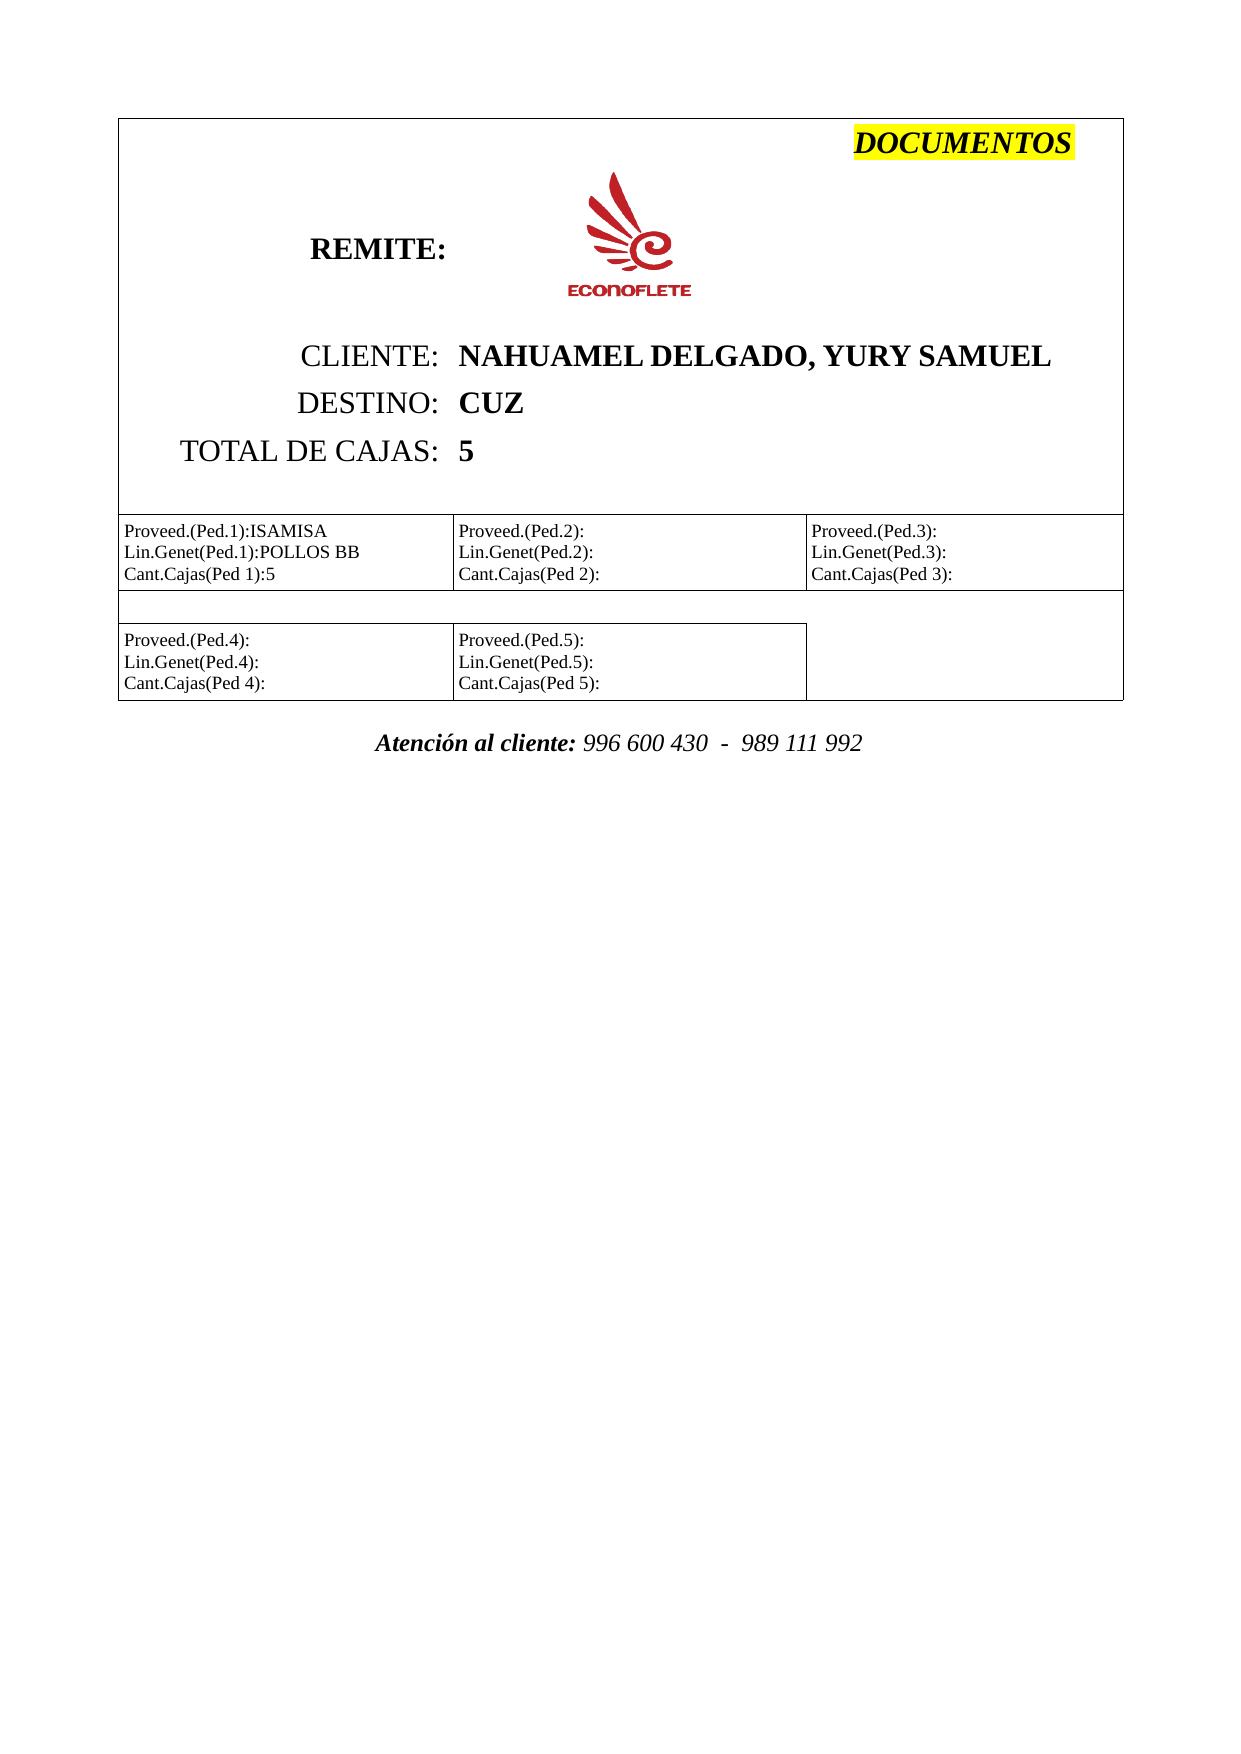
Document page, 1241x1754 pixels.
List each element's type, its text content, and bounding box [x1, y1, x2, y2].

table_cell TOTAL DE CAJAS: [119, 426, 453, 474]
table_cell Proveed.(Ped.1):ISAMISA Lin.Genet(Ped.1):POLLOS BB Cant.Cajas(Ped 1):5 [119, 515, 453, 590]
table_cell Proveed.(Ped.5): Lin.Genet(Ped.5): Cant.Cajas(Ped 5): [454, 624, 806, 699]
table_cell [806, 166, 1123, 332]
table_cell [453, 166, 806, 332]
table_cell [453, 591, 806, 623]
table_cell CLIENTE: [119, 332, 453, 379]
table_cell [119, 474, 453, 514]
table_cell [806, 474, 1123, 514]
table_cell Proveed.(Ped.4): Lin.Genet(Ped.4): Cant.Cajas(Ped 4): [119, 624, 453, 699]
picture [552, 171, 707, 297]
table_cell NAHUAMEL DELGADO, YURY SAMUEL [453, 332, 1123, 379]
table_cell Proveed.(Ped.3): Lin.Genet(Ped.3): Cant.Cajas(Ped 3): [807, 515, 1123, 590]
table_cell DESTINO: [119, 379, 453, 426]
table_cell REMITE: [119, 166, 453, 332]
table_header DOCUMENTOS [806, 119, 1123, 166]
text Atención al cliente: 996 600 430 - 989 111 992 [118, 728, 1122, 757]
table_cell [119, 591, 453, 623]
table_cell [807, 623, 1123, 699]
table_cell 5 [453, 426, 1123, 474]
table_cell [453, 474, 806, 514]
table_header [119, 119, 453, 166]
table_cell [806, 379, 1123, 426]
table_cell [806, 591, 1123, 623]
table_header [453, 119, 806, 166]
table_cell Proveed.(Ped.2): Lin.Genet(Ped.2): Cant.Cajas(Ped 2): [454, 515, 806, 590]
table_cell CUZ [453, 379, 806, 426]
